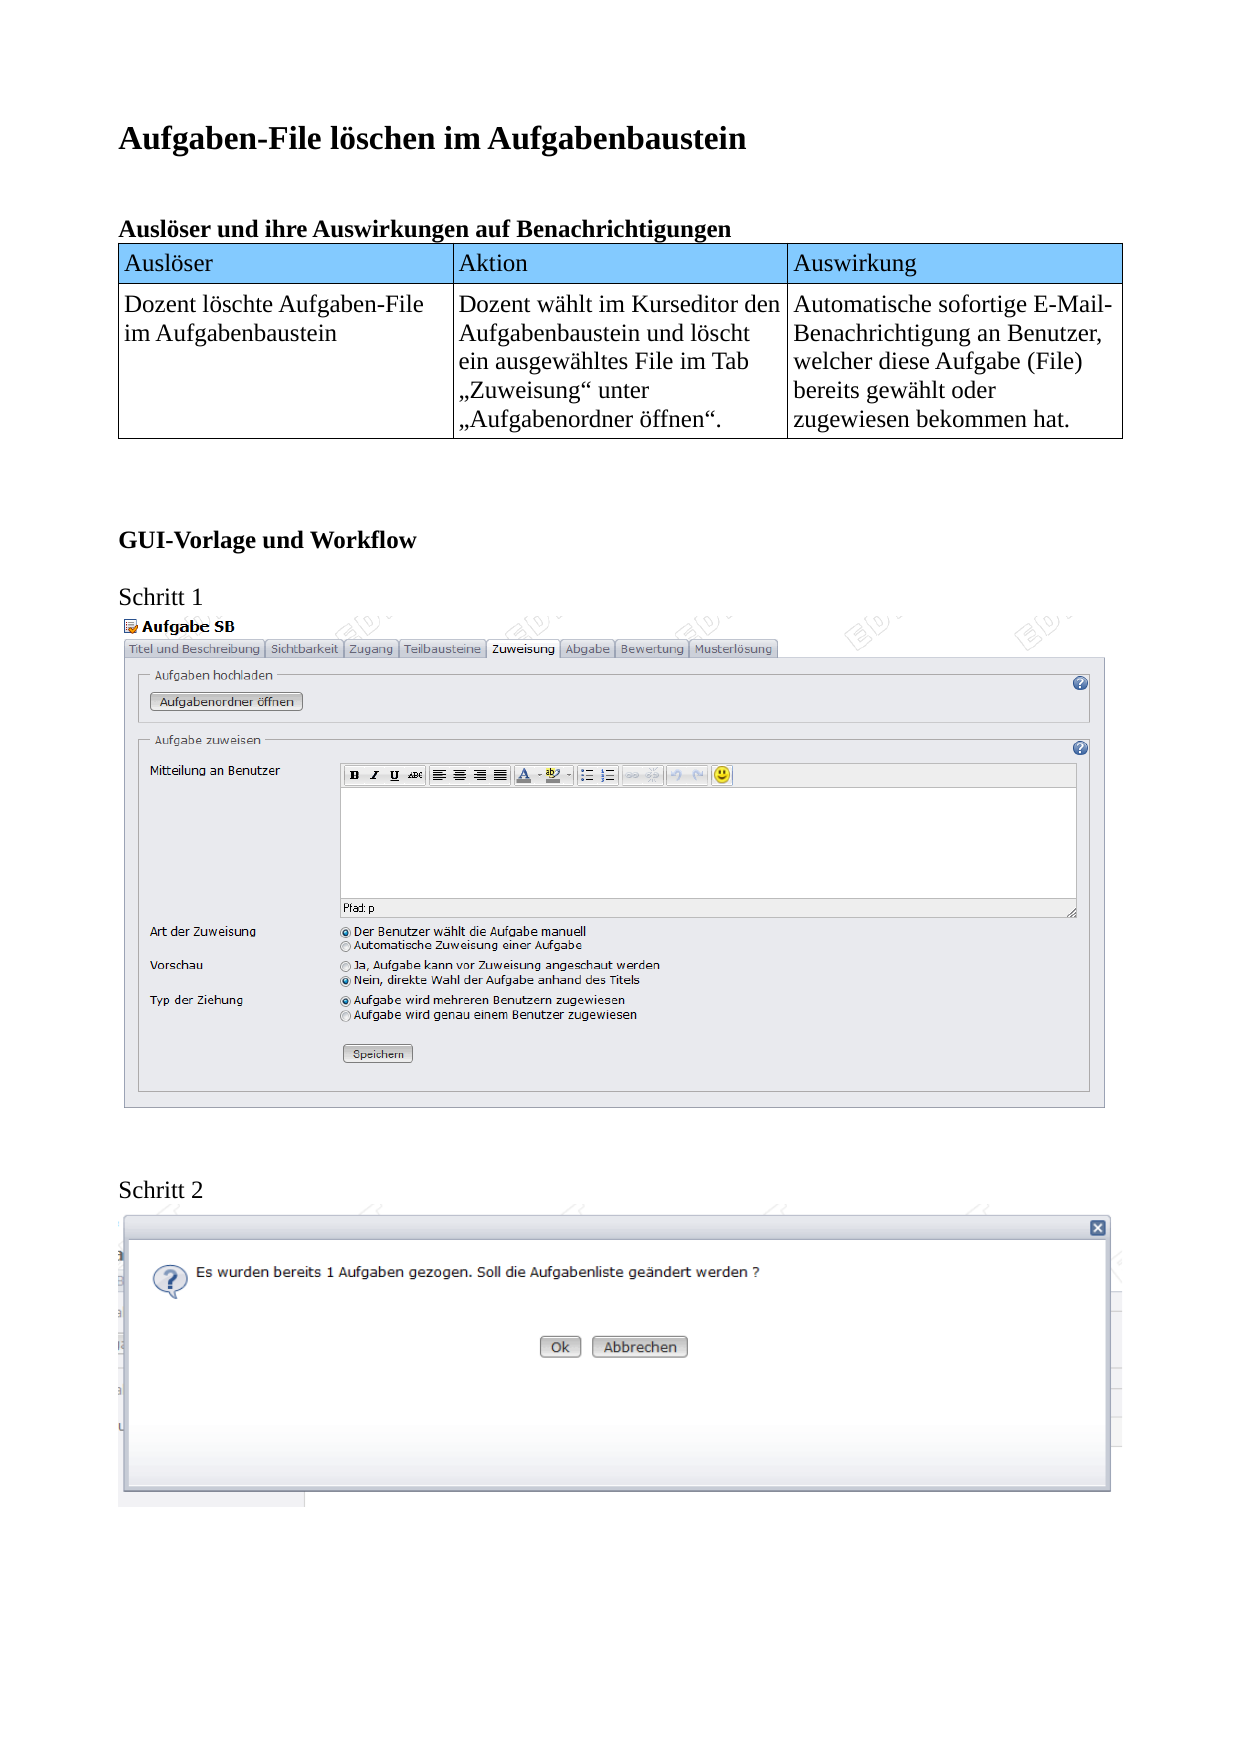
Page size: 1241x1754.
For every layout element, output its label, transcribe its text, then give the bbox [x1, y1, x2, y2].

text Aufgaben-File löschen im Aufgabenbaustein [118, 118, 1122, 156]
text Schritt 2 [118, 1176, 1122, 1204]
text Schritt 1 [118, 582, 1122, 611]
picture [118, 1204, 1123, 1507]
table_cell Dozent wählt im Kurseditor den Aufgabenbaustein und löscht ein ausgewähltes File im Tab „Zuweisung“ unter „Aufgabenordner öffnen“. [454, 284, 787, 438]
table_header Auslöser [119, 244, 453, 283]
text GUI-Vorlage und Workflow [118, 525, 1122, 553]
table_cell Automatische sofortige E-Mail-Benachrichtigung an Benutzer, welcher diese Aufgabe (File) bereits gewählt oder zugewiesen bekommen hat. [788, 284, 1122, 438]
table_header Aktion [454, 244, 787, 283]
picture [115, 616, 1120, 1118]
table_cell Dozent löschte Aufgaben-File im Aufgabenbaustein [119, 284, 453, 438]
table_header Auswirkung [788, 244, 1122, 283]
text Auslöser und ihre Auswirkungen auf Benachrichtigungen [118, 214, 1122, 243]
